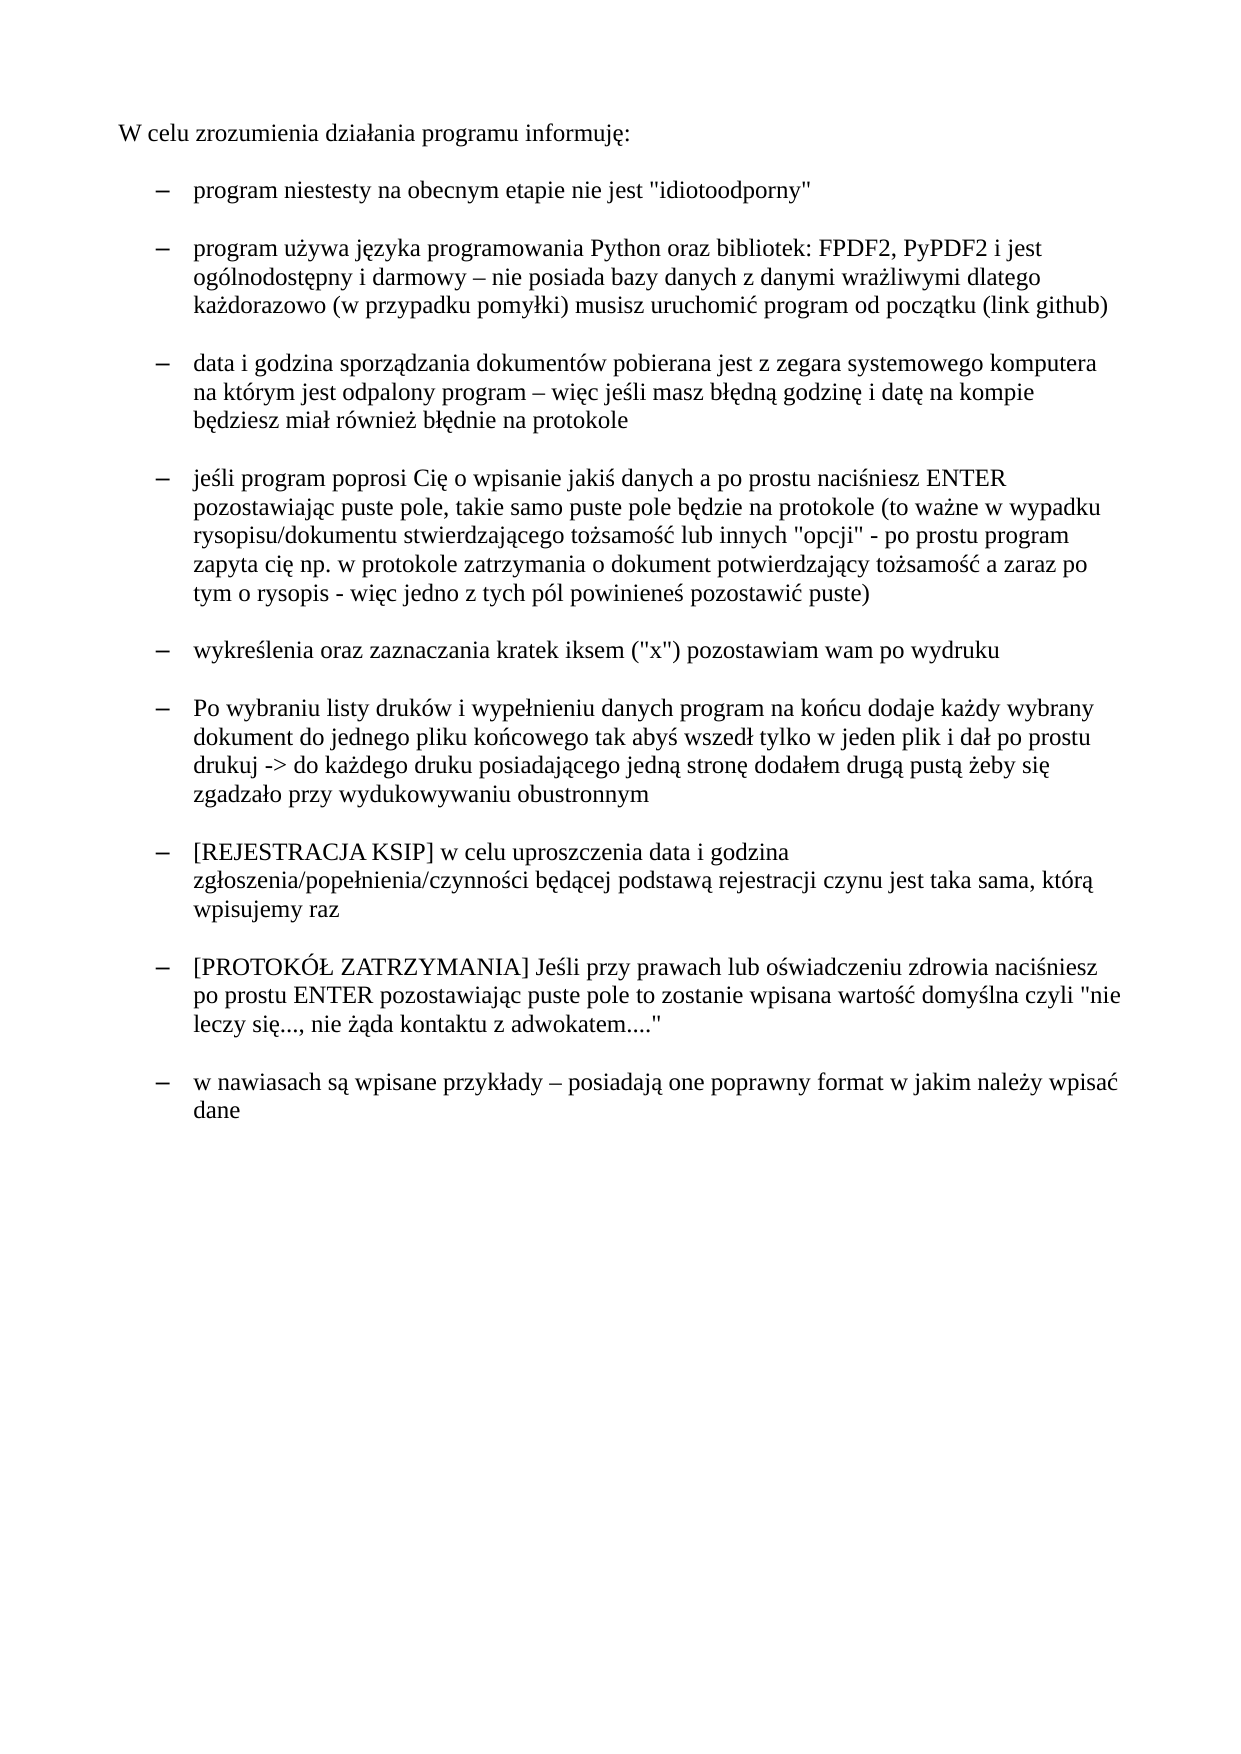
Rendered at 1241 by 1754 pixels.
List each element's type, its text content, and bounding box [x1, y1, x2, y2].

list Po wybraniu listy druków i wypełnieniu danych program na końcu dodaje każdy wybrany dokument do jednego pliku końcowego tak abyś wszedł tylko w jeden plik i dał po prostu drukuj -> do każdego druku posiadającego jedną stronę dodałem drugą pustą żeby się zgadzało przy wydukowywaniu obustronnym [156, 693, 1122, 808]
list data i godzina sporządzania dokumentów pobierana jest z zegara systemowego komputera na którym jest odpalony program – więc jeśli masz błędną godzinę i datę na kompie będziesz miał również błędnie na protokole [156, 348, 1122, 434]
list wykreślenia oraz zaznaczania kratek iksem ("x") pozostawiam wam po wydruku [156, 636, 1122, 664]
list [PROTOKÓŁ ZATRZYMANIA] Jeśli przy prawach lub oświadczeniu zdrowia naciśniesz po prostu ENTER pozostawiając puste pole to zostanie wpisana wartość domyślna czyli "nie leczy się..., nie żąda kontaktu z adwokatem...." [156, 952, 1122, 1038]
list w nawiasach są wpisane przykłady – posiadają one poprawny format w jakim należy wpisać dane [156, 1067, 1122, 1124]
list [REJESTRACJA KSIP] w celu uproszczenia data i godzina zgłoszenia/popełnienia/czynności będącej podstawą rejestracji czynu jest taka sama, którą wpisujemy raz [156, 837, 1122, 923]
list program używa języka programowania Python oraz bibliotek: FPDF2, PyPDF2 i jest ogólnodostępny i darmowy – nie posiada bazy danych z danymi wrażliwymi dlatego każdorazowo (w przypadku pomyłki) musisz uruchomić program od początku (link github) [156, 233, 1122, 319]
text W celu zrozumienia działania programu informuję: [118, 118, 1122, 147]
list jeśli program poprosi Cię o wpisanie jakiś danych a po prostu naciśniesz ENTER pozostawiając puste pole, takie samo puste pole będzie na protokole (to ważne w wypadku rysopisu/dokumentu stwierdzającego tożsamość lub innych "opcji" - po prostu program zapyta cię np. w protokole zatrzymania o dokument potwierdzający tożsamość a zaraz po tym o rysopis - więc jedno z tych pól powinieneś pozostawić puste) [156, 463, 1122, 607]
list program niestesty na obecnym etapie nie jest "idiotoodporny" [156, 176, 1122, 204]
